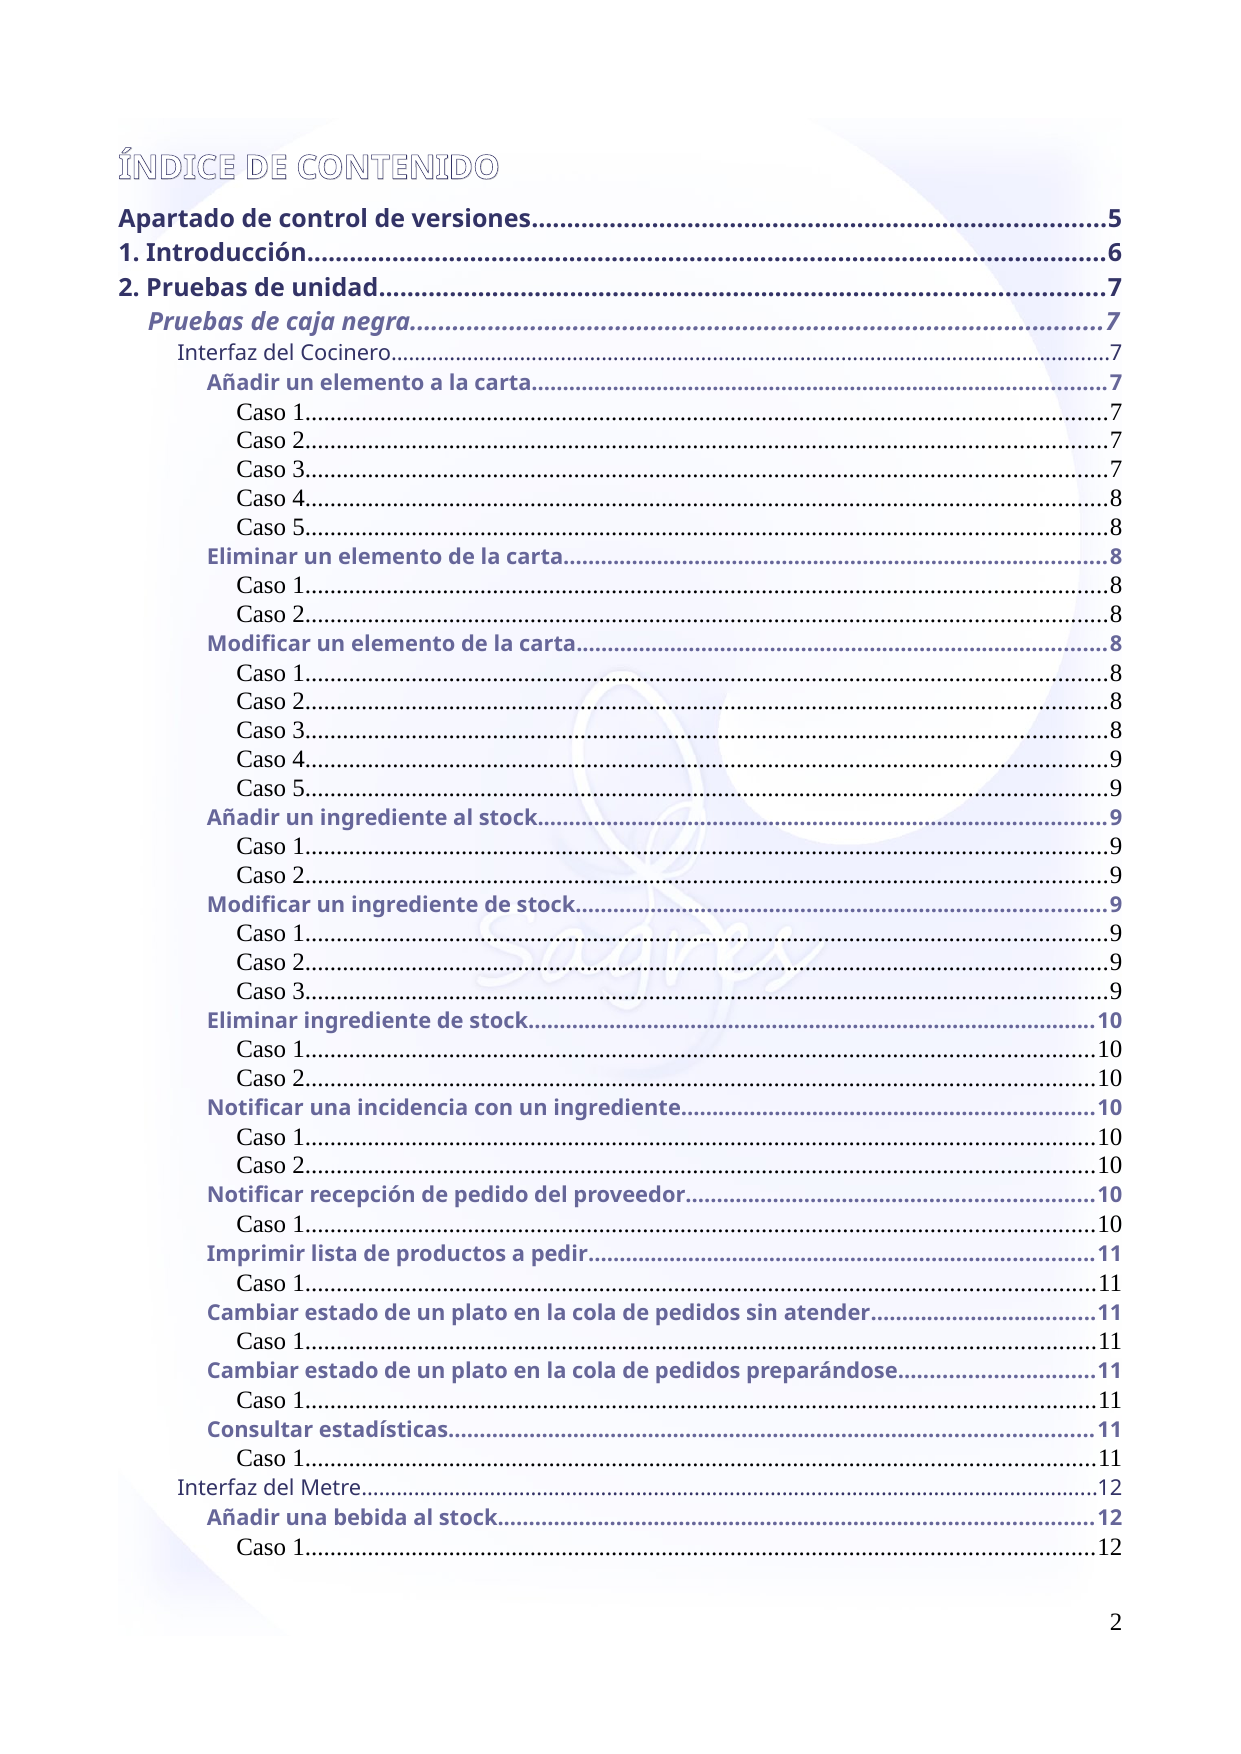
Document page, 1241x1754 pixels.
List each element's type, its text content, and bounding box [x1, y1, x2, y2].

text Caso 1 11 [236, 1326, 1122, 1355]
text Caso 1 9 [236, 918, 1122, 947]
text Caso 1 10 [236, 1034, 1122, 1063]
text Caso 3 9 [236, 976, 1122, 1005]
text Añadir una bebida al stock 12 [207, 1502, 1122, 1532]
text Caso 5 9 [236, 773, 1122, 801]
text Caso 2 8 [236, 686, 1122, 715]
text Notificar recepción de pedido del proveedor 10 [207, 1179, 1122, 1209]
text Pruebas de caja negra 7 [148, 303, 1122, 337]
text Eliminar un elemento de la carta 8 [207, 541, 1122, 570]
text Caso 4 9 [236, 744, 1122, 773]
text Caso 4 8 [236, 483, 1122, 512]
text Añadir un elemento a la carta 7 [207, 367, 1122, 397]
text Apartado de control de versiones 5 [118, 201, 1122, 235]
text Eliminar ingrediente de stock 10 [207, 1005, 1122, 1034]
text Notificar una incidencia con un ingrediente 10 [207, 1092, 1122, 1122]
subtitle Índice de contenido [118, 143, 1122, 188]
text Caso 1 12 [236, 1532, 1122, 1560]
text Caso 3 8 [236, 715, 1122, 744]
text Consultar estadísticas 11 [207, 1413, 1122, 1443]
text Interfaz del Cocinero 7 [177, 337, 1122, 367]
text Caso 1 7 [236, 397, 1122, 426]
text Añadir un ingrediente al stock 9 [207, 801, 1122, 831]
text Caso 1 8 [236, 570, 1122, 599]
text Cambiar estado de un plato en la cola de pedidos preparándose 11 [207, 1355, 1122, 1385]
text Caso 1 8 [236, 658, 1122, 686]
text Caso 2 9 [236, 860, 1122, 889]
text Interfaz del Metre 12 [177, 1472, 1122, 1502]
text Imprimir lista de productos a pedir 11 [207, 1238, 1122, 1268]
text Caso 2 9 [236, 947, 1122, 976]
text Caso 2 10 [236, 1063, 1122, 1092]
text Caso 1 11 [236, 1268, 1122, 1296]
text Caso 2 7 [236, 426, 1122, 454]
text Caso 2 8 [236, 599, 1122, 628]
text Caso 1 11 [236, 1385, 1122, 1413]
text Caso 5 8 [236, 512, 1122, 541]
text Modificar un ingrediente de stock 9 [207, 889, 1122, 918]
text Caso 2 10 [236, 1151, 1122, 1179]
text Caso 3 7 [236, 454, 1122, 483]
text Caso 1 10 [236, 1209, 1122, 1238]
text 2. Pruebas de unidad 7 [118, 269, 1122, 303]
text 1. Introducción 6 [118, 235, 1122, 269]
text Modificar un elemento de la carta 8 [207, 628, 1122, 658]
text Caso 1 9 [236, 831, 1122, 860]
text Cambiar estado de un plato en la cola de pedidos sin atender 11 [207, 1296, 1122, 1326]
picture [118, 118, 1122, 143]
picture [118, 188, 1122, 201]
text Caso 1 11 [236, 1443, 1122, 1472]
picture [118, 303, 1122, 1636]
text Caso 1 10 [236, 1122, 1122, 1151]
